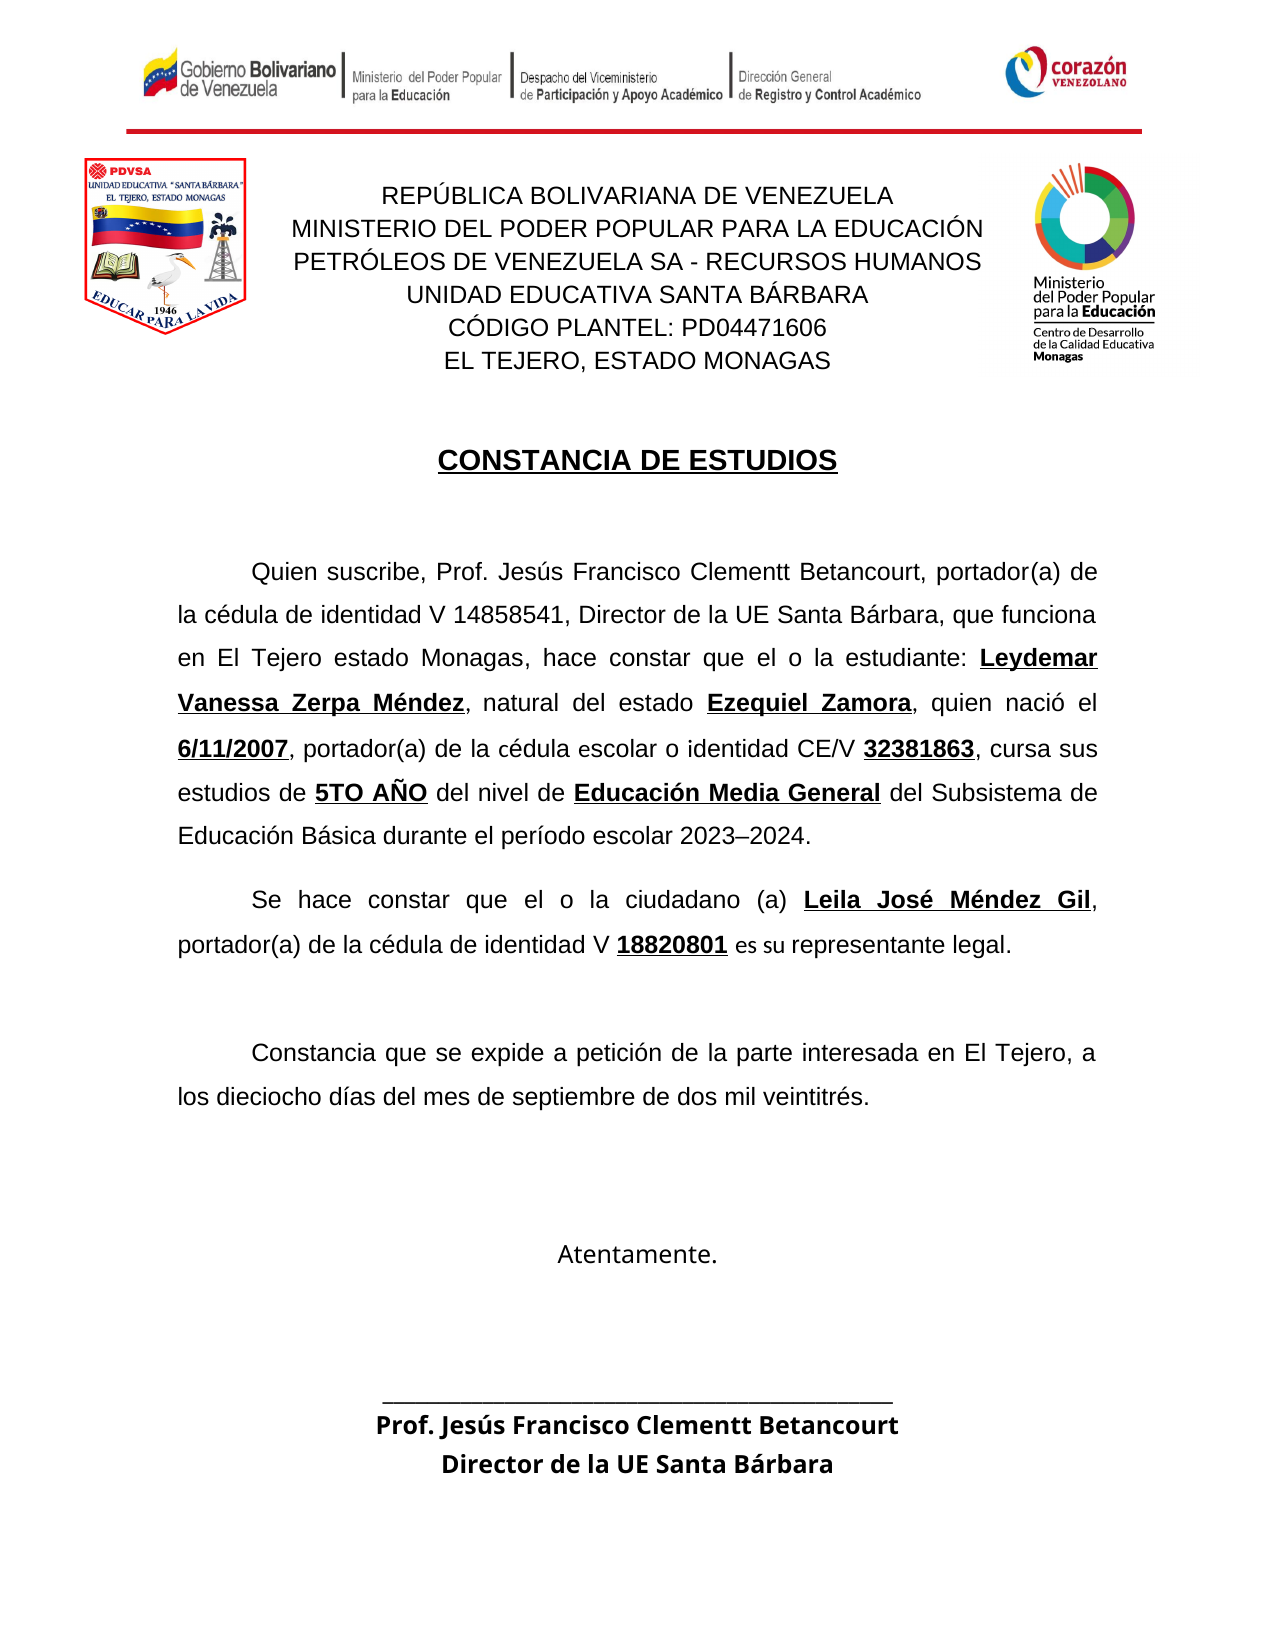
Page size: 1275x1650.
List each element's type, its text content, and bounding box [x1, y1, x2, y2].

subtitle CONSTANCIA DE ESTUDIOS [177, 443, 1098, 476]
text EL TEJERO, ESTADO MONAGAS [177, 346, 978, 374]
text Prof. Jesús Francisco Clementt Betancourt [177, 1407, 1098, 1441]
text Atentamente. [177, 1237, 1098, 1271]
text Director de la UE Santa Bárbara [177, 1447, 1098, 1481]
subtitle MINISTERIO DEL PODER POPULAR PARA LA EDUCACIÓN [252, 214, 978, 242]
text ______________________________________________ [177, 1373, 1098, 1407]
text UNIDAD EDUCATIVA SANTA BÁRBARA [252, 280, 978, 308]
picture [79, 158, 252, 335]
text CÓDIGO PLANTEL: PD04471606 [177, 313, 978, 341]
picture [978, 153, 1200, 377]
text Se hace constar que el o la ciudadano (a) Leila José Méndez Gil, portador(a) de la cédula de identidad V 18820801 es su representante legal. [177, 885, 1098, 959]
subtitle PETRÓLEOS DE VENEZUELA SA - RECURSOS HUMANOS [252, 247, 978, 275]
text Constancia que se expide a petición de la parte interesada en El Tejero, a los dieciocho días del mes de septiembre de dos mil veintitrés. [177, 1038, 1098, 1110]
subtitle REPÚBLICA BOLIVARIANA DE VENEZUELA [252, 181, 978, 209]
text Quien suscribe, Prof. Jesús Francisco Clementt Betancourt, portador(a) de la cédula de identidad V 14858541, Director de la UE Santa Bárbara, que funciona en El Tejero estado Monagas, hace constar que el o la estudiante: Leydemar Vanessa Zerpa Méndez, natural del estado Ezequiel Zamora, quien nació el 6/11/2007, portador(a) de la cédula escolar o identidad CE/V 32381863, cursa sus estudios de 5TO AÑO del nivel de Educación Media General del Subsistema de Educación Básica durante el período escolar 2023–2024. [177, 557, 1098, 849]
picture [126, 11, 1142, 134]
